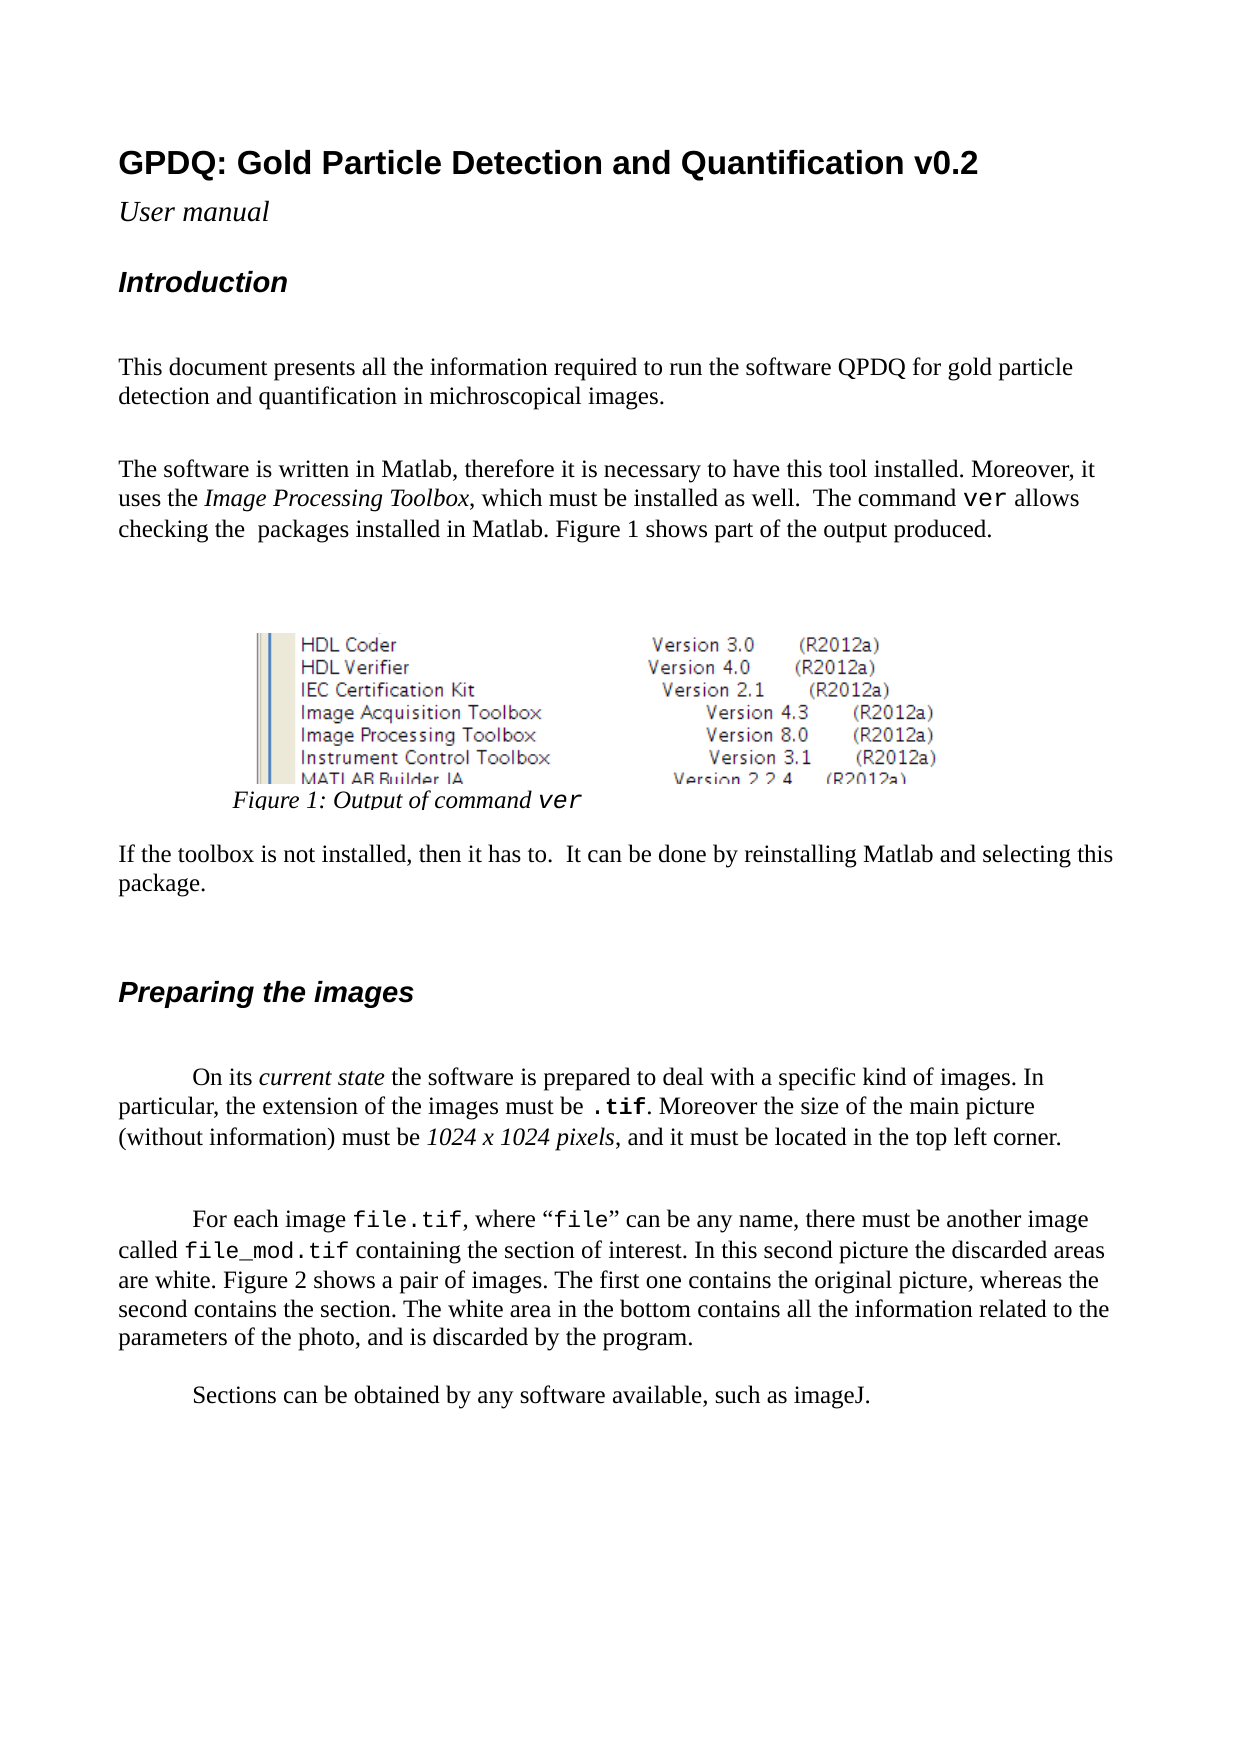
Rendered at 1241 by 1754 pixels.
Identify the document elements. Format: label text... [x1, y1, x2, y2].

text The software is written in Matlab, therefore it is necessary to have this tool installed. Moreover, it uses the Image Processing Toolbox, which must be installed as well. The command ver allows checking the packages installed in Matlab. Figure 1 shows part of the output produced. [118, 454, 1122, 542]
text On its current state the software is prepared to deal with a specific kind of images. In particular, the extension of the images must be .tif. Moreover the size of the main picture (without information) must be 1024 x 1024 pixels, and it must be located in the top left corner. [118, 1062, 1122, 1151]
text Figure 1: Output of command ver [232, 631, 991, 810]
subtitle Preparing the images [118, 975, 1122, 1009]
subtitle GPDQ: Gold Particle Detection and Quantification v0.2 [118, 143, 1122, 182]
picture [233, 633, 992, 784]
subtitle Introduction [118, 265, 1122, 299]
text This document presents all the information required to run the software QPDQ for gold particle detection and quantification in michroscopical images. [118, 352, 1122, 410]
text For each image file.tif, where “file” can be any name, there must be another image called file_mod.tif containing the section of interest. In this second picture the discarded areas are white. Figure 2 shows a pair of images. The first one contains the original picture, whereas the second contains the section. The white area in the bottom contains all the information related to the parameters of the photo, and is discarded by the program. [118, 1204, 1122, 1351]
text User manual [118, 194, 1122, 228]
text If the toolbox is not installed, then it has to. It can be done by reinstalling Matlab and selecting this package. [118, 839, 1122, 896]
text Sections can be obtained by any software available, such as imageJ. [118, 1380, 1122, 1409]
